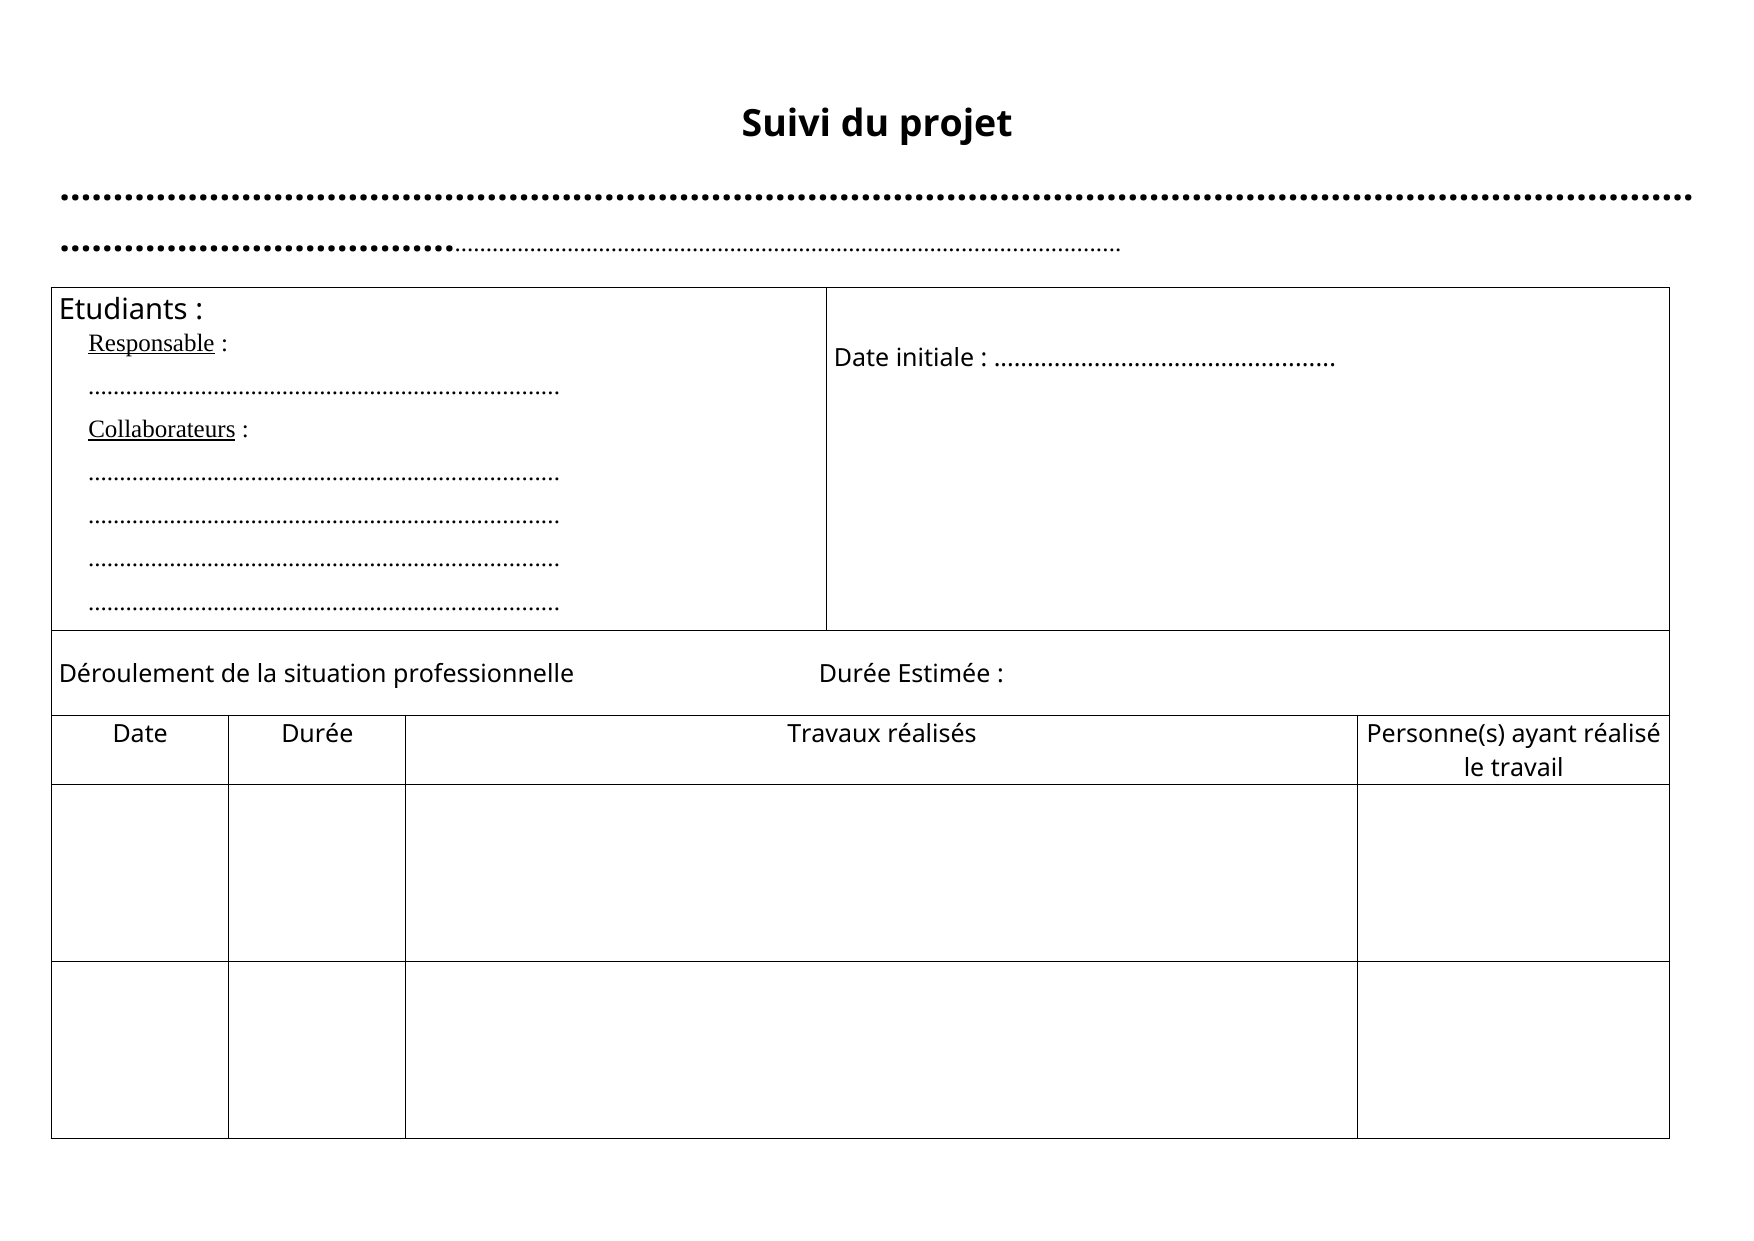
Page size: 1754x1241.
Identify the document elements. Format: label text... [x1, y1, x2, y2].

table_header Etudiants : Responsable : Collaborateurs : [52, 288, 826, 630]
table_cell [229, 785, 405, 961]
table_cell [1358, 785, 1669, 961]
table_header Date initiale : [827, 288, 1669, 630]
text ………………………………………………………………………………………………………………………………………………………………………. [59, 160, 1695, 262]
table_cell [1358, 962, 1669, 1138]
table_cell Travaux réalisés [406, 716, 1357, 784]
table_cell [52, 785, 228, 961]
table_cell [406, 962, 1357, 1138]
table_cell Durée [229, 716, 405, 784]
table_cell Déroulement de la situation professionnelle Durée Estimée : [52, 631, 1669, 715]
table_cell Personne(s) ayant réalisé le travail [1358, 716, 1669, 784]
table_cell [406, 785, 1357, 961]
table_cell Date [52, 716, 228, 784]
table_cell [52, 962, 228, 1138]
table_cell [229, 962, 405, 1138]
text Suivi du projet [59, 97, 1695, 148]
